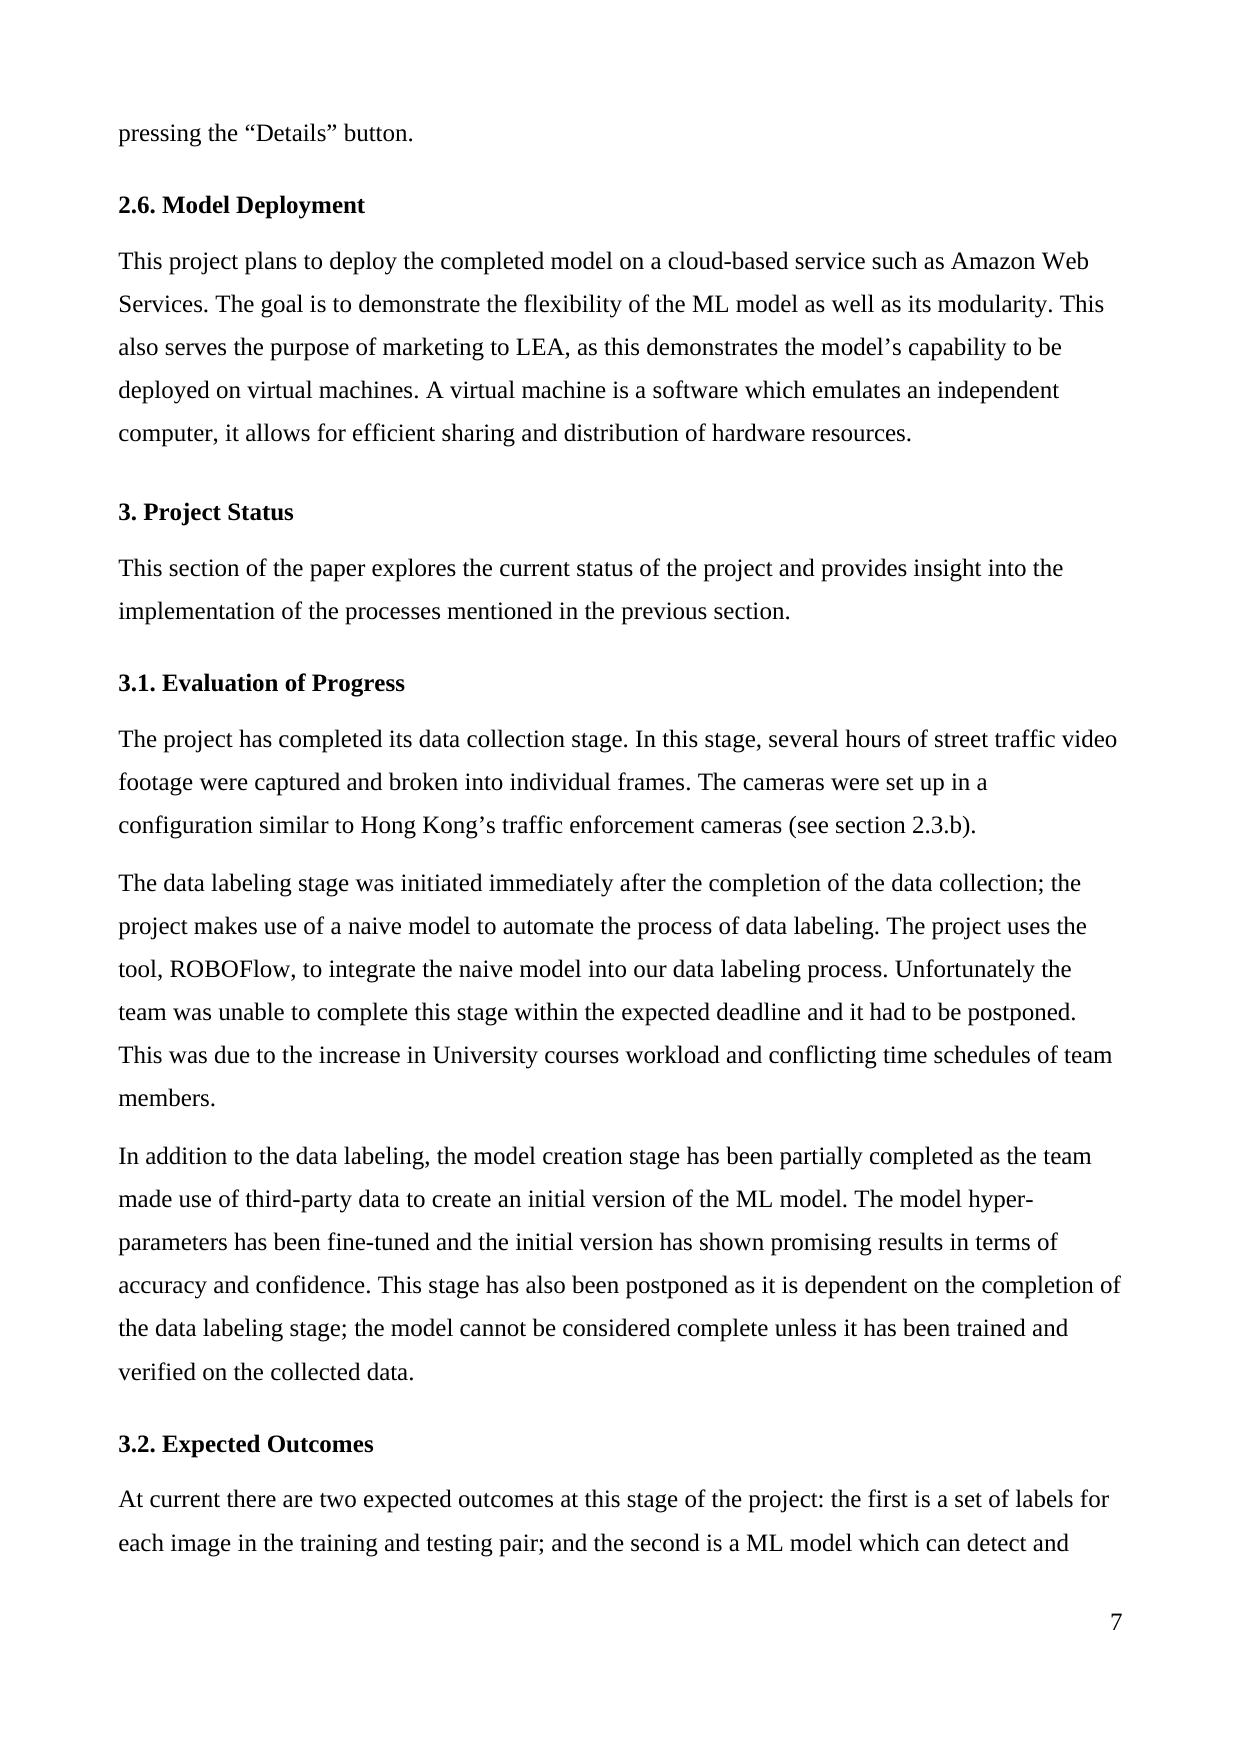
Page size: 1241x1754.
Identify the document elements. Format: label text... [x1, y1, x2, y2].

subtitle 2.6. Model Deployment [118, 190, 1122, 219]
text The data labeling stage was initiated immediately after the completion of the data collection; the project makes use of a naive model to automate the process of data labeling. The project uses the tool, ROBOFlow, to integrate the naive model into our data labeling process. Unfortunately the team was unable to complete this stage within the expected deadline and it had to be postponed. This was due to the increase in University courses workload and conflicting time schedules of team members. [118, 868, 1122, 1112]
text This section of the paper explores the current status of the project and provides insight into the implementation of the processes mentioned in the previous section. [118, 553, 1122, 624]
text In addition to the data labeling, the model creation stage has been partially completed as the team made use of third-party data to create an initial version of the ML model. The model hyper-parameters has been fine-tuned and the initial version has shown promising results in terms of accuracy and confidence. This stage has also been postponed as it is dependent on the completion of the data labeling stage; the model cannot be considered complete unless it has been trained and verified on the collected data. [118, 1141, 1122, 1385]
subtitle 3.1. Evaluation of Progress [118, 668, 1122, 697]
text The project has completed its data collection stage. In this stage, several hours of street traffic video footage were captured and broken into individual frames. The cameras were set up in a configuration similar to Hong Kong’s traffic enforcement cameras (see section 2.3.b). [118, 724, 1122, 839]
text At current there are two expected outcomes at this stage of the project: the first is a set of labels for each image in the training and testing pair; and the second is a ML model which can detect and [118, 1484, 1122, 1556]
subtitle 3.2. Expected Outcomes [118, 1429, 1122, 1458]
text This project plans to deploy the completed model on a cloud-based service such as Amazon Web Services. The goal is to demonstrate the flexibility of the ML model as well as its modularity. This also serves the purpose of marketing to LEA, as this demonstrates the model’s capability to be deployed on virtual machines. A virtual machine is a software which emulates an independent computer, it allows for efficient sharing and distribution of hardware resources. [118, 246, 1122, 447]
text pressing the “Details” button. [118, 118, 1122, 147]
subtitle 3. Project Status [118, 497, 1122, 526]
